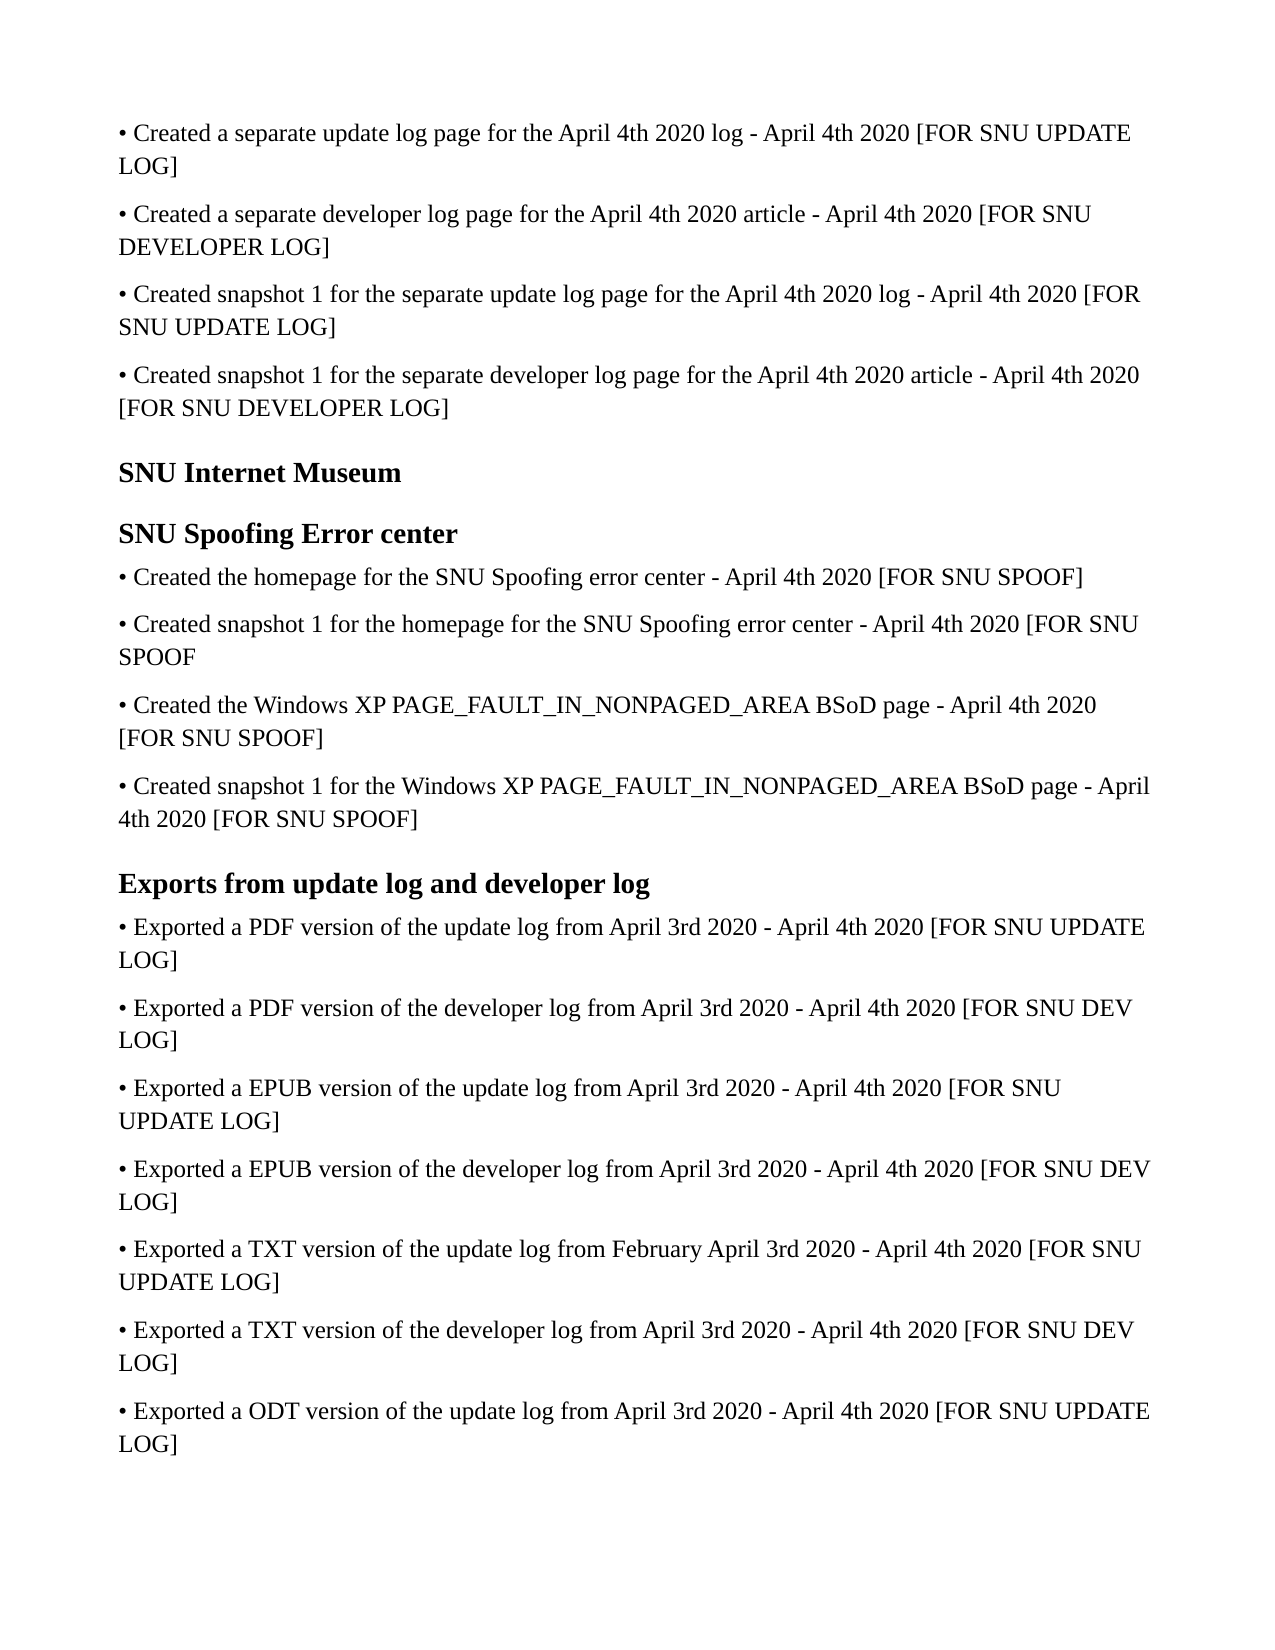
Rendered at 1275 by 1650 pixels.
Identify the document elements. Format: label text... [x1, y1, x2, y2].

text • Created the Windows XP PAGE_FAULT_IN_NONPAGED_AREA BSoD page - April 4th 2020 [FOR SNU SPOOF] [118, 690, 1157, 752]
text • Created snapshot 1 for the separate developer log page for the April 4th 2020 article - April 4th 2020 [FOR SNU DEVELOPER LOG] [118, 360, 1157, 422]
text • Created snapshot 1 for the homepage for the SNU Spoofing error center - April 4th 2020 [FOR SNU SPOOF [118, 609, 1157, 671]
text • Created a separate developer log page for the April 4th 2020 article - April 4th 2020 [FOR SNU DEVELOPER LOG] [118, 199, 1157, 261]
text • Exported a PDF version of the update log from April 3rd 2020 - April 4th 2020 [FOR SNU UPDATE LOG] [118, 912, 1157, 974]
text • Created a separate update log page for the April 4th 2020 log - April 4th 2020 [FOR SNU UPDATE LOG] [118, 118, 1157, 180]
subtitle SNU Spoofing Error center [118, 516, 1157, 549]
text • Created the homepage for the SNU Spoofing error center - April 4th 2020 [FOR SNU SPOOF] [118, 562, 1157, 591]
subtitle SNU Internet Museum [118, 455, 1157, 489]
text • Exported a ODT version of the update log from April 3rd 2020 - April 4th 2020 [FOR SNU UPDATE LOG] [118, 1396, 1157, 1457]
text • Exported a TXT version of the update log from February April 3rd 2020 - April 4th 2020 [FOR SNU UPDATE LOG] [118, 1234, 1157, 1296]
text • Created snapshot 1 for the Windows XP PAGE_FAULT_IN_NONPAGED_AREA BSoD page - April 4th 2020 [FOR SNU SPOOF] [118, 771, 1157, 832]
text • Exported a EPUB version of the update log from April 3rd 2020 - April 4th 2020 [FOR SNU UPDATE LOG] [118, 1073, 1157, 1135]
text • Created snapshot 1 for the separate update log page for the April 4th 2020 log - April 4th 2020 [FOR SNU UPDATE LOG] [118, 279, 1157, 341]
text • Exported a TXT version of the developer log from April 3rd 2020 - April 4th 2020 [FOR SNU DEV LOG] [118, 1315, 1157, 1377]
text • Exported a EPUB version of the developer log from April 3rd 2020 - April 4th 2020 [FOR SNU DEV LOG] [118, 1154, 1157, 1216]
subtitle Exports from update log and developer log [118, 866, 1157, 899]
text • Exported a PDF version of the developer log from April 3rd 2020 - April 4th 2020 [FOR SNU DEV LOG] [118, 993, 1157, 1054]
